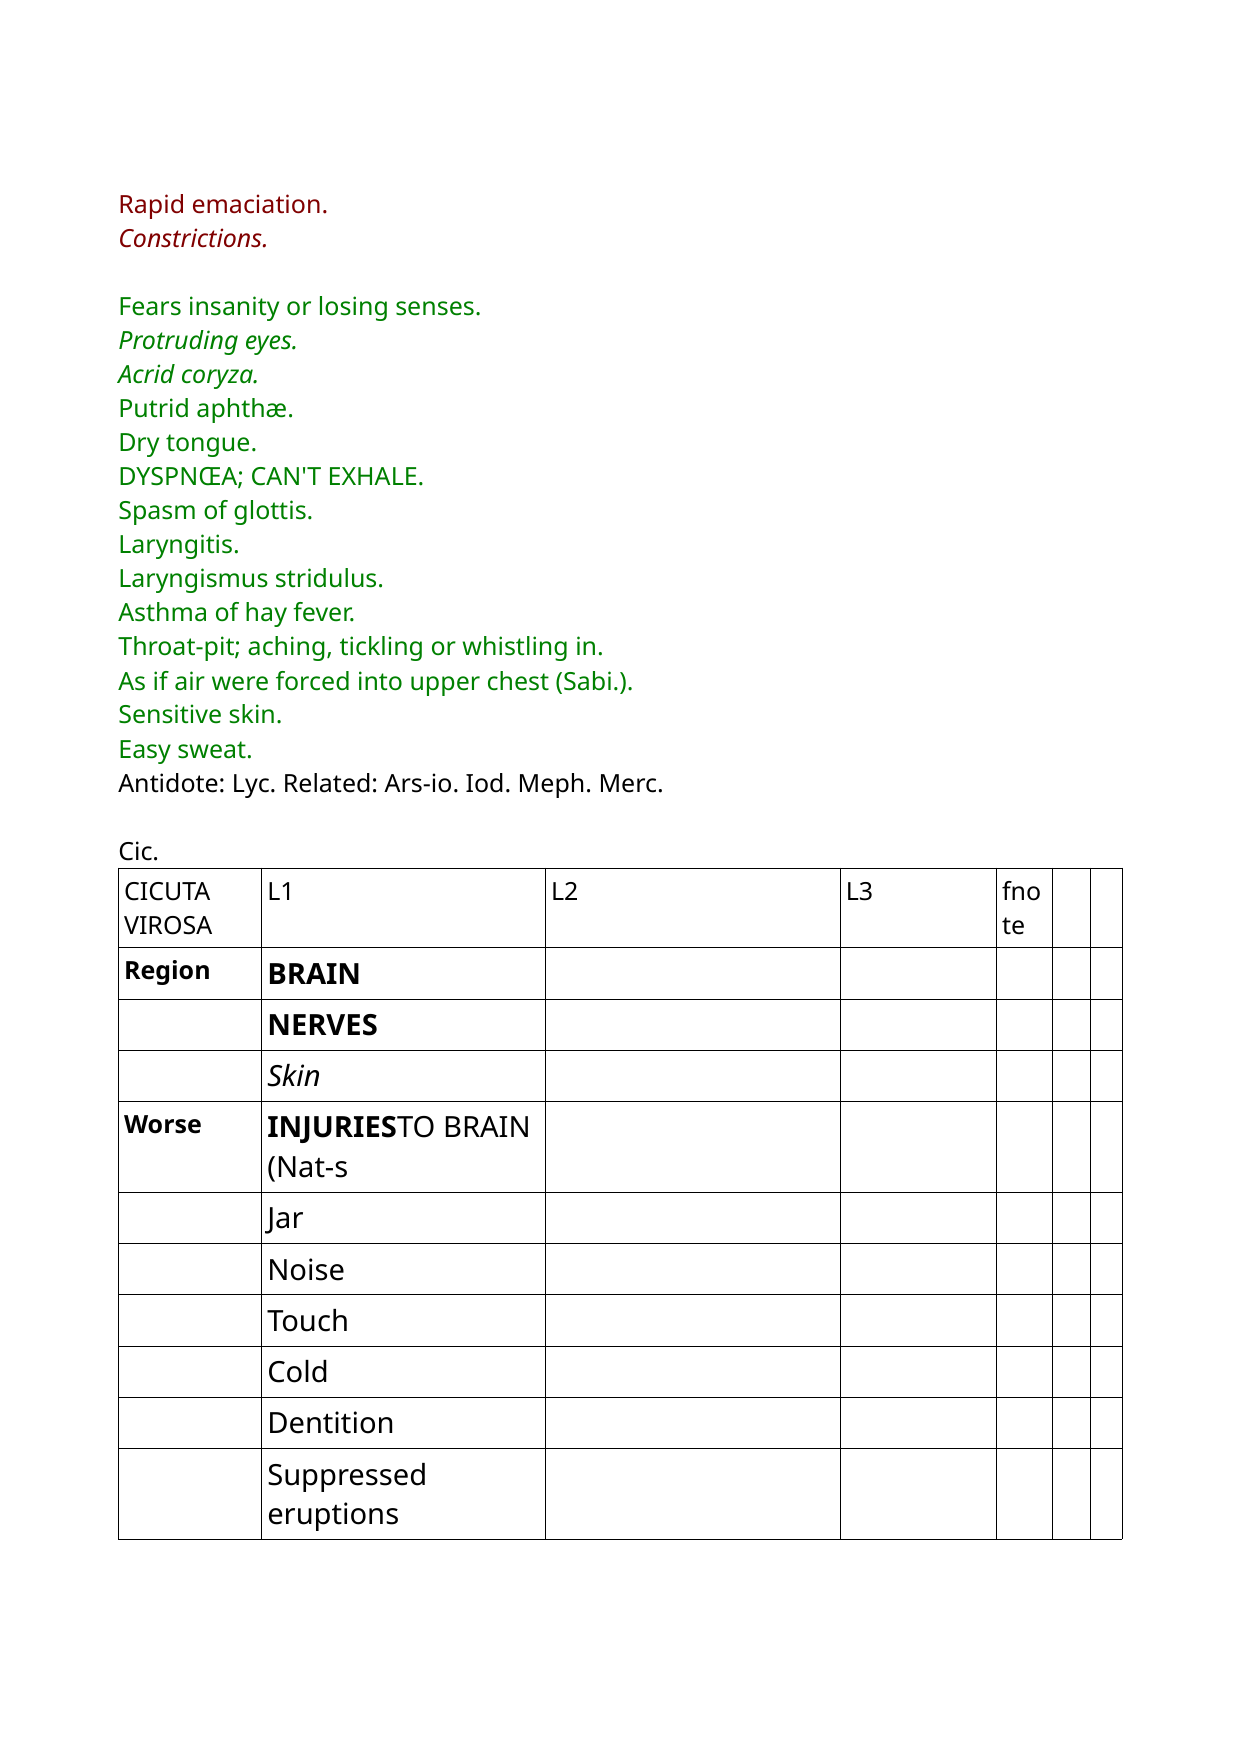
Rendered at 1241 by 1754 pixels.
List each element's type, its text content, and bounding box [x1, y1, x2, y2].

table_cell [997, 1244, 1052, 1294]
text Acrid coryza. [118, 357, 1122, 391]
table_header L2 [546, 869, 840, 947]
table_cell [119, 1193, 261, 1243]
table_cell [841, 1295, 996, 1346]
table_cell [119, 1244, 261, 1294]
text Easy sweat. [118, 731, 1122, 765]
table_cell BRAIN [262, 948, 545, 998]
table_cell [119, 1347, 261, 1397]
table_cell [1091, 1398, 1122, 1448]
table_cell [1091, 1347, 1122, 1397]
table_cell Skin [262, 1051, 545, 1101]
text Fears insanity or losing senses. [118, 288, 1122, 322]
text Laryngismus stridulus. [118, 561, 1122, 595]
table_cell [997, 1193, 1052, 1243]
table_cell [546, 1000, 840, 1050]
table_cell [1091, 1193, 1122, 1243]
table_cell [841, 1449, 996, 1539]
table_cell [997, 948, 1052, 998]
text Asthma of hay fever. [118, 595, 1122, 629]
table_cell [1091, 1051, 1122, 1101]
table_header [1091, 869, 1122, 947]
table_cell [997, 1347, 1052, 1397]
table_header CICUTA VIROSA [119, 869, 261, 947]
table_cell [997, 1000, 1052, 1050]
table_cell [546, 1193, 840, 1243]
table_cell Noise [262, 1244, 545, 1294]
text Rapid emaciation. [118, 186, 1122, 220]
table_cell [546, 948, 840, 998]
table_cell [546, 1295, 840, 1346]
text Dry tongue. [118, 425, 1122, 459]
table_cell [1053, 1347, 1090, 1397]
table_cell [1053, 1102, 1090, 1192]
text Laryngitis. [118, 527, 1122, 561]
table_header L1 [262, 869, 545, 947]
table_cell Cold [262, 1347, 545, 1397]
table_cell [997, 1295, 1052, 1346]
table_cell [1053, 948, 1090, 998]
table_cell [1053, 1000, 1090, 1050]
table_cell [1091, 1102, 1122, 1192]
table_cell Region [119, 948, 261, 998]
table_cell [841, 1000, 996, 1050]
table_cell [841, 1051, 996, 1101]
table_cell [119, 1000, 261, 1050]
table_cell [119, 1051, 261, 1101]
table_header fnote [997, 869, 1052, 947]
table_cell INJURIESTO BRAIN (Nat-s [262, 1102, 545, 1192]
table_cell [546, 1449, 840, 1539]
table_cell [546, 1347, 840, 1397]
table_cell [1091, 1449, 1122, 1539]
text Spasm of glottis. [118, 493, 1122, 527]
table_cell [1053, 1449, 1090, 1539]
text As if air were forced into upper chest (Sabi.). [118, 663, 1122, 697]
table_cell [1053, 1398, 1090, 1448]
table_cell [841, 1244, 996, 1294]
text Constrictions. [118, 220, 1122, 254]
table_header [1053, 869, 1090, 947]
table_cell [546, 1051, 840, 1101]
table_cell Suppressed eruptions [262, 1449, 545, 1539]
table_cell [1091, 1244, 1122, 1294]
table_header L3 [841, 869, 996, 947]
table_cell [997, 1051, 1052, 1101]
table_cell Worse [119, 1102, 261, 1192]
table_cell [119, 1295, 261, 1346]
text DYSPNŒA; CAN'T EXHALE. [118, 459, 1122, 493]
table_cell [997, 1102, 1052, 1192]
table_cell [546, 1244, 840, 1294]
table_cell [119, 1449, 261, 1539]
table_cell [119, 1398, 261, 1448]
table_cell [1053, 1295, 1090, 1346]
table_cell Dentition [262, 1398, 545, 1448]
text Antidote: Lyc. Related: Ars-io. Iod. Meph. Merc. [118, 765, 1122, 799]
table_cell [1053, 1051, 1090, 1101]
table_cell Jar [262, 1193, 545, 1243]
table_cell [997, 1398, 1052, 1448]
text Putrid aphthæ. [118, 391, 1122, 425]
table_cell [841, 1102, 996, 1192]
table_cell [841, 948, 996, 998]
table_cell [1091, 1295, 1122, 1346]
table_cell NERVES [262, 1000, 545, 1050]
table_cell [841, 1398, 996, 1448]
table_cell [1091, 1000, 1122, 1050]
table_cell [546, 1398, 840, 1448]
text Cic. [118, 833, 1122, 867]
table_cell [1091, 948, 1122, 998]
table_cell [546, 1102, 840, 1192]
text Throat-pit; aching, tickling or whistling in. [118, 629, 1122, 663]
text Protruding eyes. [118, 322, 1122, 357]
text Sensitive skin. [118, 697, 1122, 731]
table_cell [1053, 1244, 1090, 1294]
table_cell Touch [262, 1295, 545, 1346]
table_cell [841, 1347, 996, 1397]
table_cell [997, 1449, 1052, 1539]
table_cell [841, 1193, 996, 1243]
table_cell [1053, 1193, 1090, 1243]
